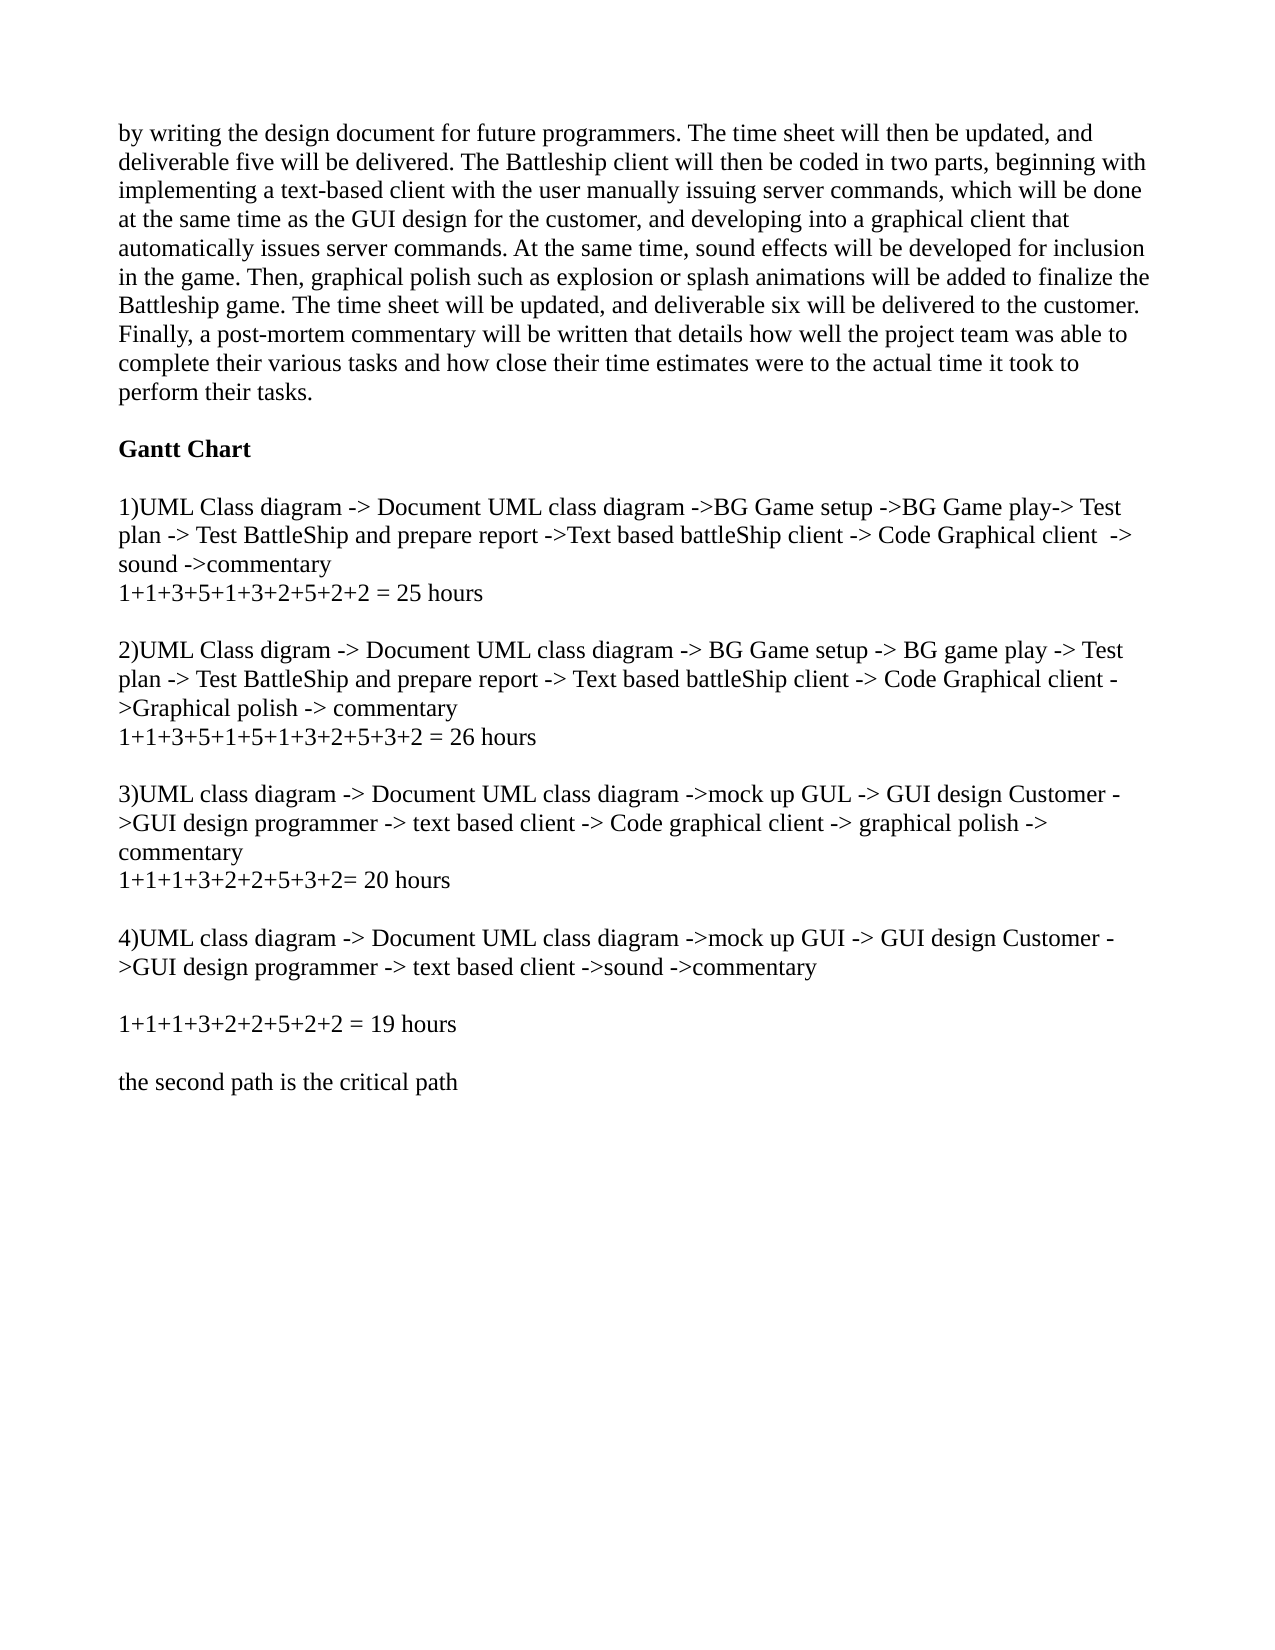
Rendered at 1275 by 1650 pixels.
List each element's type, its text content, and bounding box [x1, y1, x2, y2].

text 3)UML class diagram -> Document UML class diagram ->mock up GUL -> GUI design Customer ->GUI design programmer -> text based client -> Code graphical client -> graphical polish -> commentary [118, 779, 1157, 866]
text the second path is the critical path [118, 1067, 1157, 1096]
text by writing the design document for future programmers. The time sheet will then be updated, and deliverable five will be delivered. The Battleship client will then be coded in two parts, beginning with implementing a text-based client with the user manually issuing server commands, which will be done at the same time as the GUI design for the customer, and developing into a graphical client that automatically issues server commands. At the same time, sound effects will be developed for inclusion in the game. Then, graphical polish such as explosion or splash animations will be added to finalize the Battleship game. The time sheet will be updated, and deliverable six will be delivered to the customer. Finally, a post-mortem commentary will be written that details how well the project team was able to complete their various tasks and how close their time estimates were to the actual time it took to perform their tasks. [118, 118, 1157, 406]
text 1+1+1+3+2+2+5+3+2= 20 hours [118, 866, 1157, 894]
text 4)UML class diagram -> Document UML class diagram ->mock up GUI -> GUI design Customer ->GUI design programmer -> text based client ->sound ->commentary [118, 923, 1157, 981]
text 1+1+3+5+1+5+1+3+2+5+3+2 = 26 hours [118, 722, 1157, 751]
text 1+1+1+3+2+2+5+2+2 = 19 hours [118, 1009, 1157, 1038]
text Gantt Chart [118, 434, 1157, 463]
text 1+1+3+5+1+3+2+5+2+2 = 25 hours [118, 578, 1157, 607]
text 1)UML Class diagram -> Document UML class diagram ->BG Game setup ->BG Game play-> Test plan -> Test BattleShip and prepare report ->Text based battleShip client -> Code Graphical client -> sound ->commentary [118, 492, 1157, 578]
text 2)UML Class digram -> Document UML class diagram -> BG Game setup -> BG game play -> Test plan -> Test BattleShip and prepare report -> Text based battleShip client -> Code Graphical client ->Graphical polish -> commentary [118, 636, 1157, 722]
